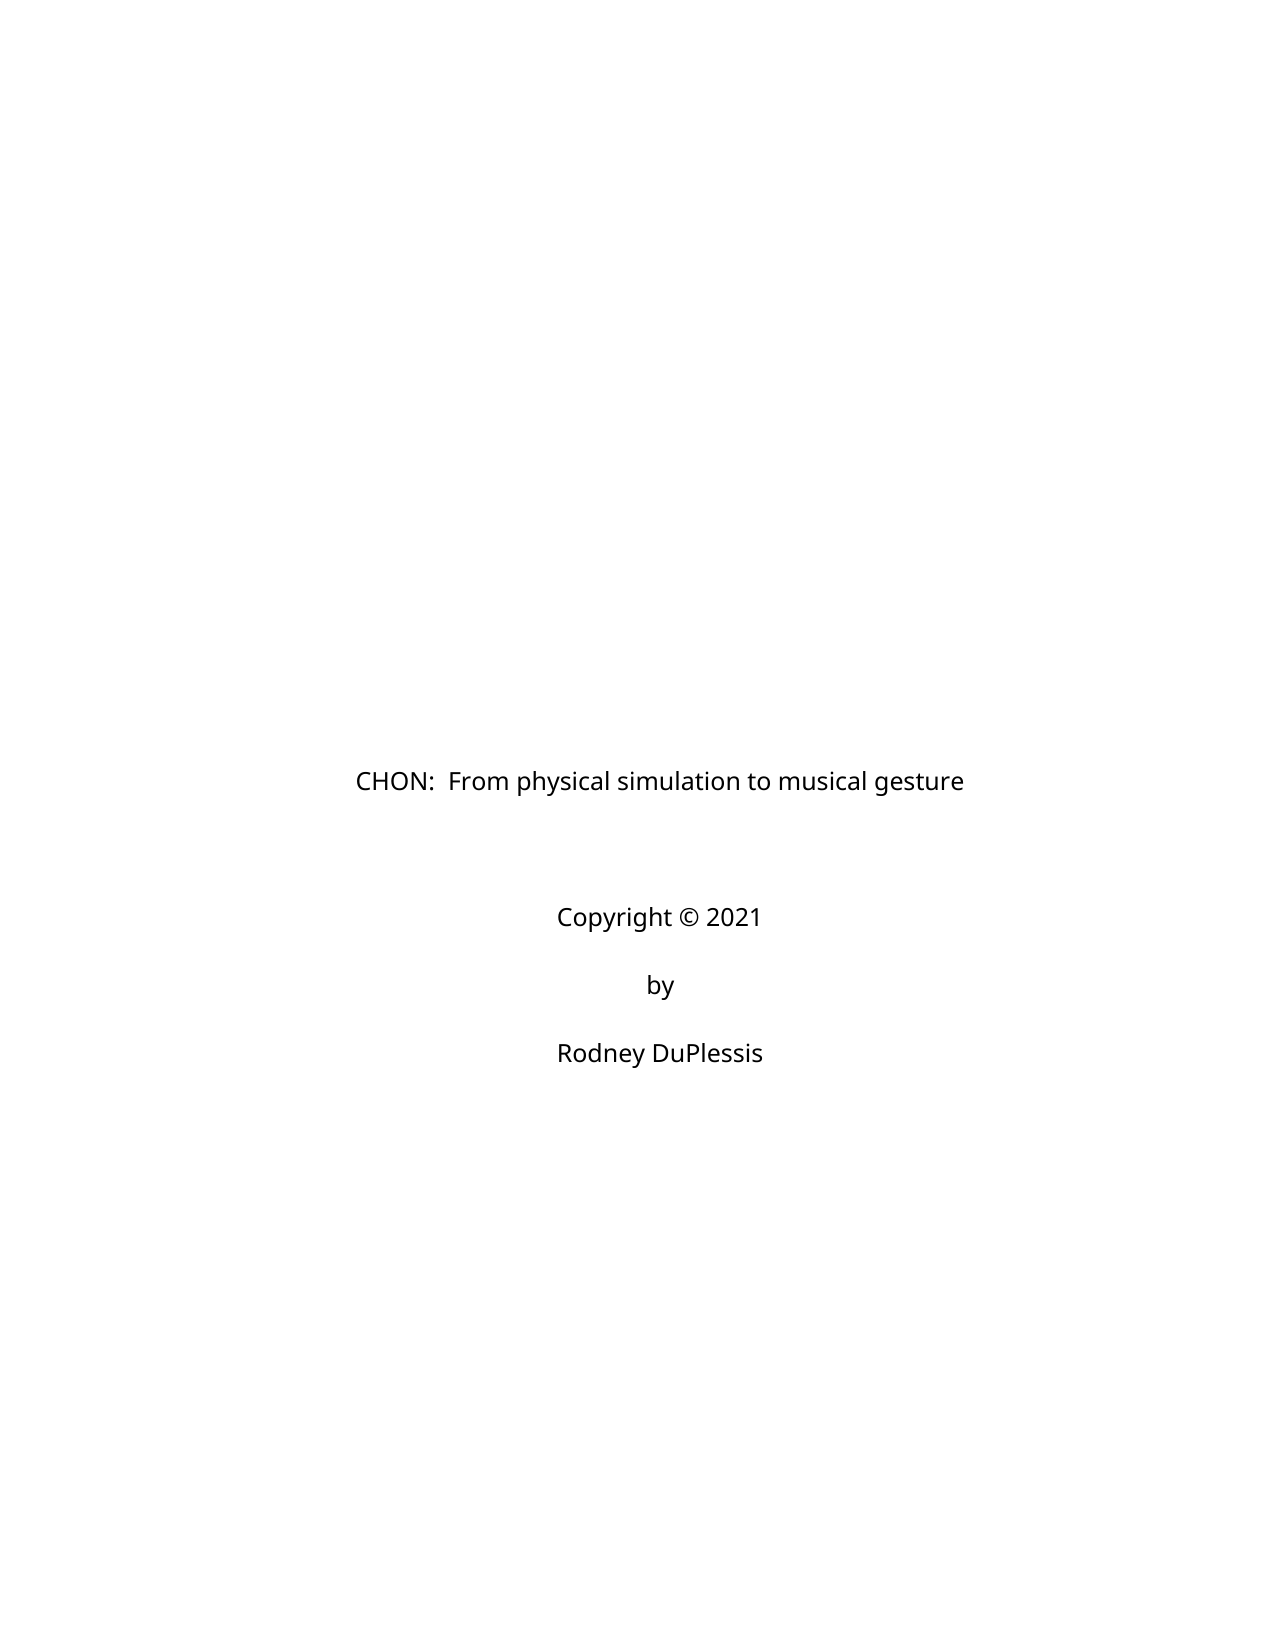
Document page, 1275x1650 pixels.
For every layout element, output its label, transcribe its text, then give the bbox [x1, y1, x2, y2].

text CHON: From physical simulation to musical gesture [195, 763, 1125, 797]
text by [195, 967, 1125, 1002]
text Copyright © 2021 [195, 899, 1125, 933]
text Rodney DuPlessis [195, 1036, 1125, 1070]
